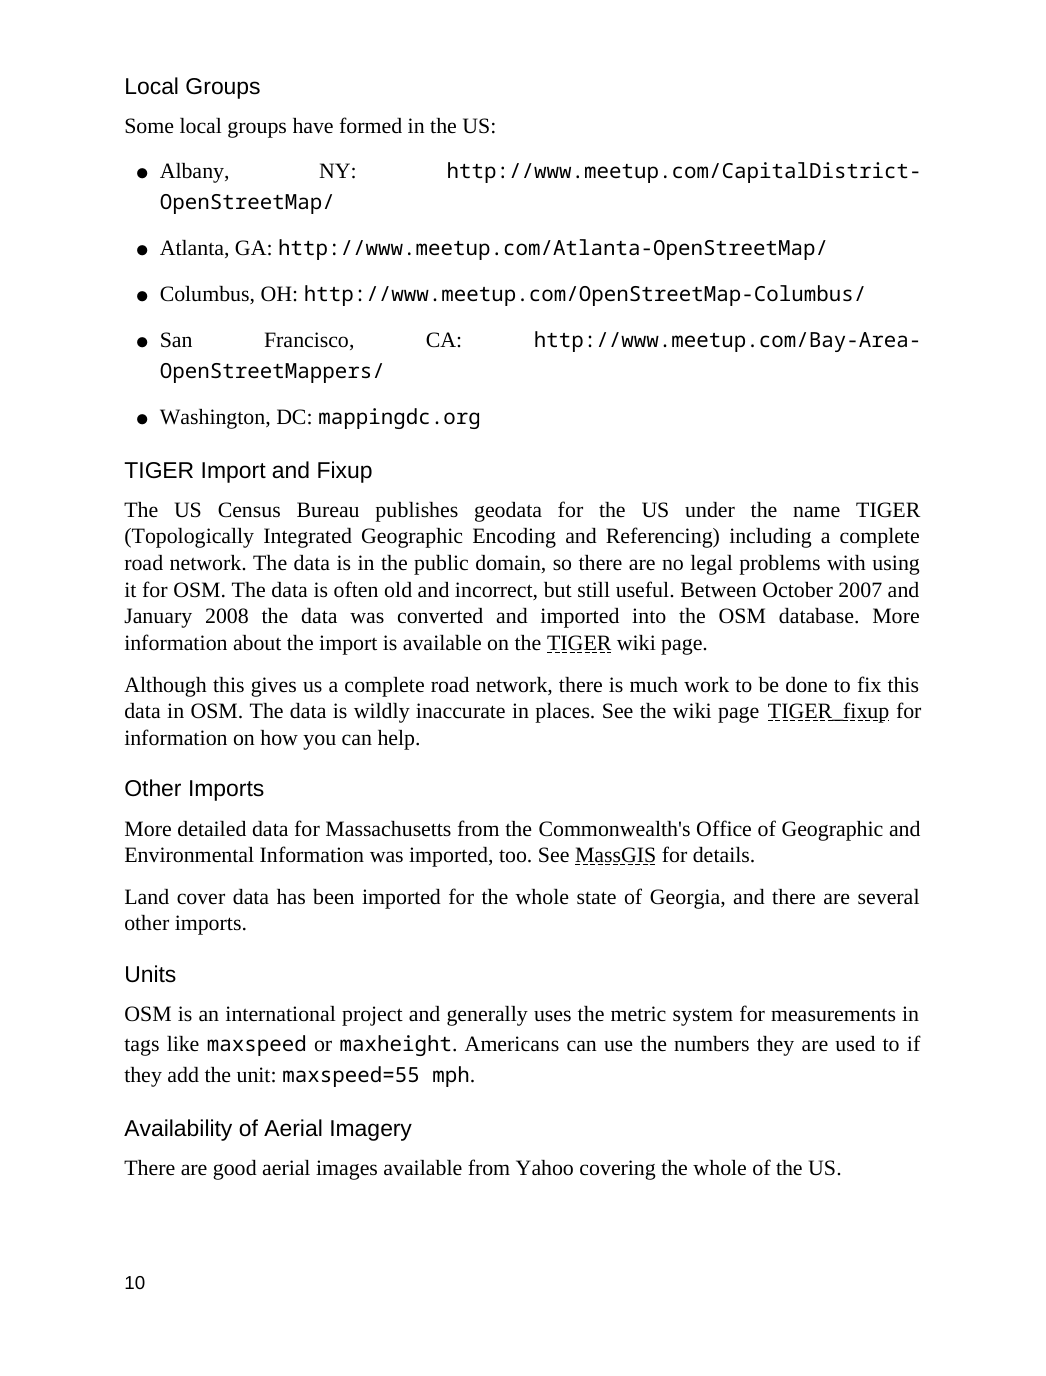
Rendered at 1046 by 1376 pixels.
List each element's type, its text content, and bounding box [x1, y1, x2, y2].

list Atlanta, GA: http://www.meetup.com/Atlanta-OpenStreetMap/ [136, 233, 921, 261]
text The US Census Bureau publishes geodata for the US under the name TIGER (Topologically Integrated Geographic Encoding and Referencing) including a complete road network. The data is in the public domain, so there are no legal problems with using it for OSM. The data is often old and incorrect, but still useful. Between October 2007 and January 2008 the data was converted and imported into the OSM database. More information about the import is available on the TIGER wiki page. [124, 498, 921, 655]
list Columbus, OH: http://www.meetup.com/OpenStreetMap-Columbus/ [136, 279, 921, 307]
subtitle Local Groups [124, 74, 921, 99]
list Washington, DC: mappingdc.org [136, 402, 921, 431]
subtitle TIGER Import and Fixup [124, 457, 921, 483]
list Albany, NY: http://www.meetup.com/CapitalDistrict-OpenStreetMap/ [136, 156, 921, 215]
text There are good aerial images available from Yahoo covering the whole of the US. [124, 1156, 921, 1180]
subtitle Units [124, 962, 921, 987]
list San Francisco, CA: http://www.meetup.com/Bay-Area-OpenStreetMappers/ [136, 325, 921, 385]
subtitle Availability of Aerial Imagery [124, 1115, 921, 1141]
text Although this gives us a complete road network, there is much work to be done to fix this data in OSM. The data is wildly inaccurate in places. See the wiki page TIGER_fixup for information on how you can help. [124, 672, 921, 750]
text More detailed data for Massachusetts from the Commonwealth's Office of Geographic and Environmental Information was imported, too. See MassGIS for details. [124, 817, 921, 867]
text Some local groups have formed in the US: [124, 114, 921, 138]
subtitle Other Imports [124, 776, 921, 802]
text Land cover data has been imported for the whole state of Georgia, and there are several other imports. [124, 885, 921, 936]
text OSM is an international project and generally uses the metric system for measurements in tags like maxspeed or maxheight. Americans can use the numbers they are used to if they add the unit: maxspeed=55 mph. [124, 1002, 921, 1089]
